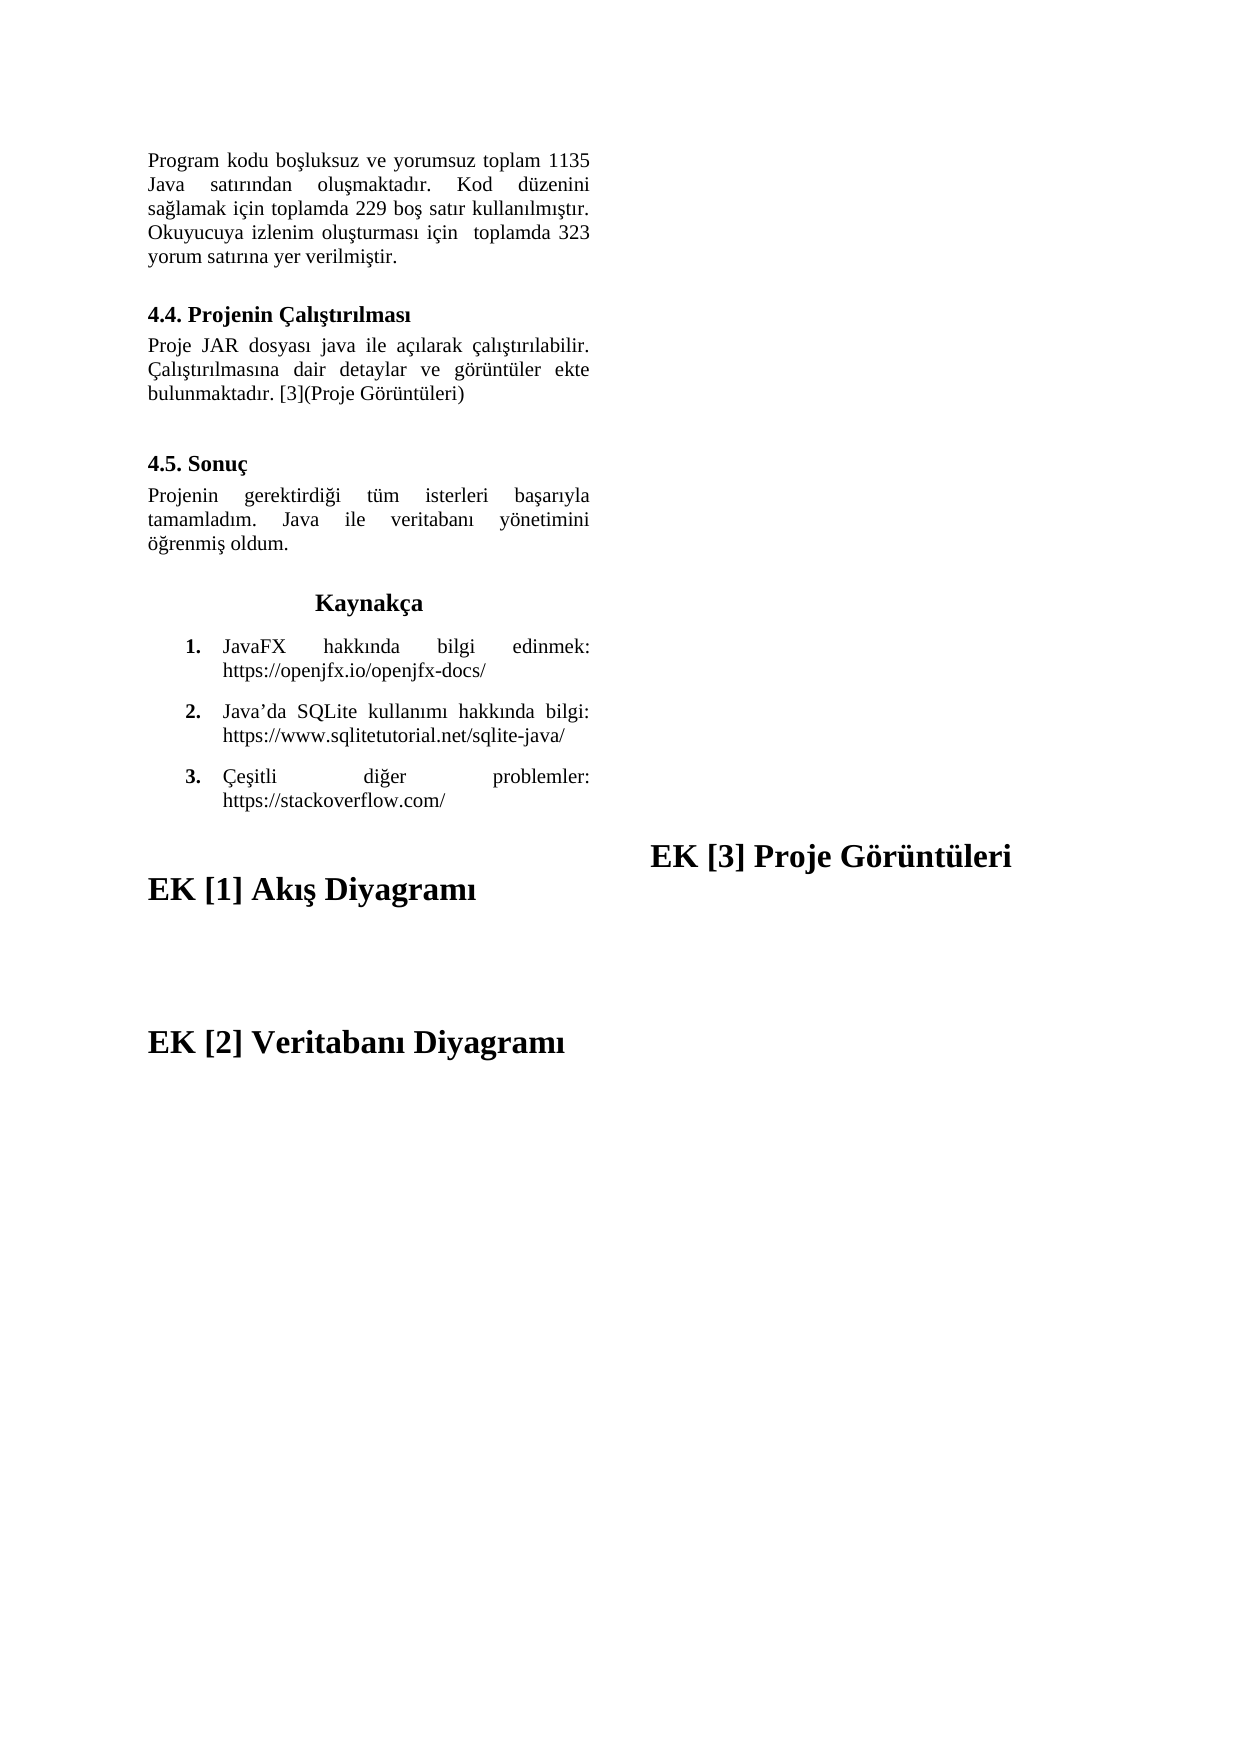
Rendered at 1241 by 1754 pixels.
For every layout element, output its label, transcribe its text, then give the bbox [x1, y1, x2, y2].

text Projenin gerektirdiği tüm isterleri başarıyla tamamladım. Java ile veritabanı yönetimini öğrenmiş oldum. [148, 483, 590, 555]
list Java’da SQLite kullanımı hakkında bilgi: https://www.sqlitetutorial.net/sqlite-java/ [185, 699, 590, 747]
list Çeşitli diğer problemler: https://stackoverflow.com/ [185, 763, 590, 812]
text EK [3] Proje Görüntüleri [650, 836, 1093, 874]
list JavaFX hakkında bilgi edinmek: https://openjfx.io/openjfx-docs/ [185, 634, 590, 682]
text Program kodu boşluksuz ve yorumsuz toplam 1135 Java satırından oluşmaktadır. Kod düzenini sağlamak için toplamda 229 boş satır kullanılmıştır. Okuyucuya izlenim oluşturması için toplamda 323 yorum satırına yer verilmiştir. [148, 148, 590, 268]
text 4.5. Sonuç [148, 450, 590, 477]
text Kaynakça [148, 588, 590, 617]
text 4.4. Projenin Çalıştırılması [148, 302, 590, 328]
text EK [2] Veritabanı Diyagramı [148, 1022, 590, 1060]
text EK [1] Akış Diyagramı [148, 869, 590, 907]
text Proje JAR dosyası java ile açılarak çalıştırılabilir. Çalıştırılmasına dair detaylar ve görüntüler ekte bulunmaktadır. [3](Proje Görüntüleri) [148, 333, 590, 405]
